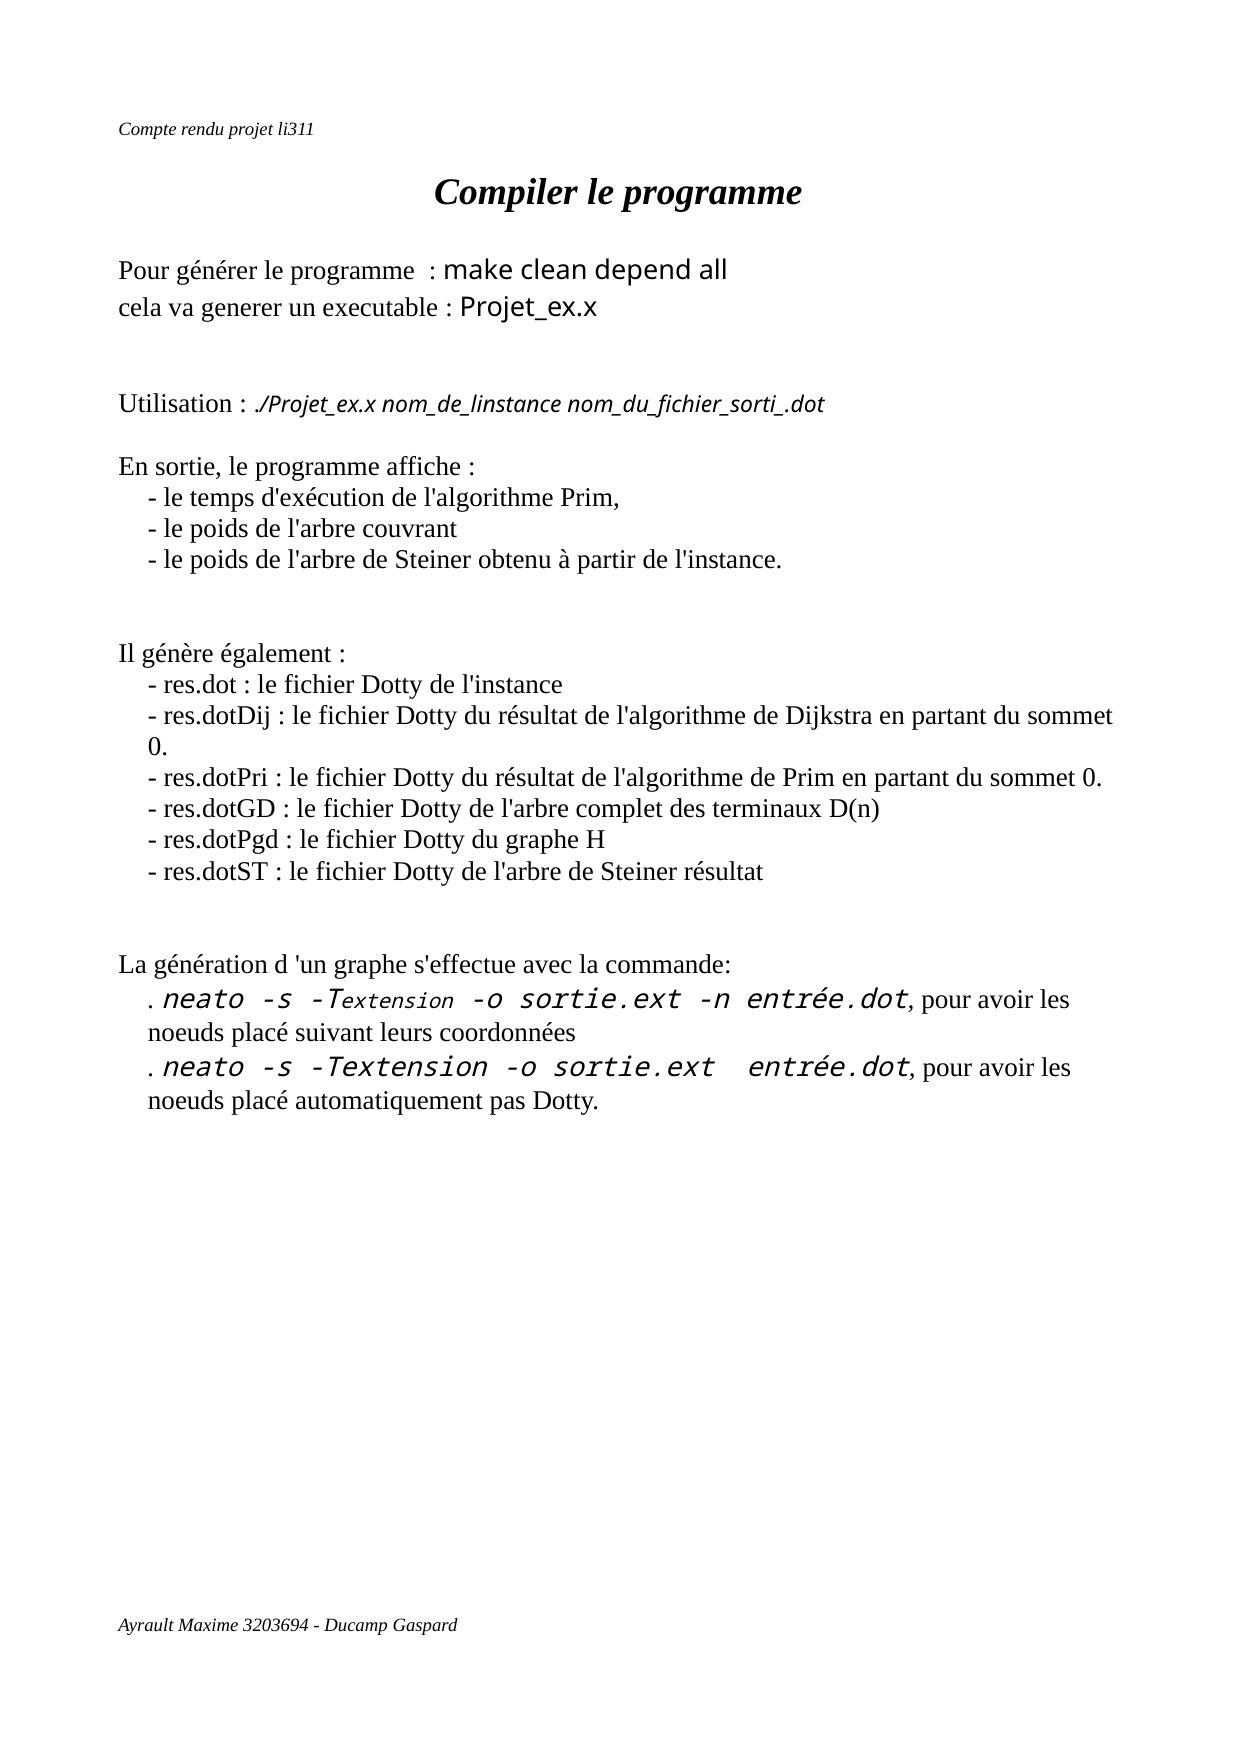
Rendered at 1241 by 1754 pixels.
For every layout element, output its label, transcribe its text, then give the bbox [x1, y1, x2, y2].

text - res.dotST : le fichier Dotty de l'arbre de Steiner résultat [148, 855, 1122, 886]
text - res.dotGD : le fichier Dotty de l'arbre complet des terminaux D(n) [148, 792, 1122, 824]
text Compiler le programme [118, 169, 1122, 212]
text . neato -s -Textension -o sortie.ext -n entrée.dot, pour avoir les noeuds placé suivant leurs coordonnées [148, 979, 1122, 1047]
text En sortie, le programme affiche : [118, 450, 1122, 481]
text - le temps d'exécution de l'algorithme Prim, [148, 481, 1122, 512]
text La génération d 'un graphe s'effectue avec la commande: [118, 948, 1122, 979]
text . neato -s -Textension -o sortie.ext entrée.dot, pour avoir les noeuds placé automatiquement pas Dotty. [148, 1047, 1122, 1115]
text Utilisation : ./Projet_ex.x nom_de_linstance nom_du_fichier_sorti_.dot [118, 387, 1122, 419]
text - res.dotPgd : le fichier Dotty du graphe H [148, 824, 1122, 855]
text Pour générer le programme : make clean depend all cela va generer un executable : Projet_ex.x [118, 251, 1122, 324]
text - res.dot : le fichier Dotty de l'instance [148, 668, 1122, 699]
text - res.dotDij : le fichier Dotty du résultat de l'algorithme de Dijkstra en partant du sommet 0. [148, 699, 1122, 761]
text Il génère également : [118, 637, 1122, 668]
text - res.dotPri : le fichier Dotty du résultat de l'algorithme de Prim en partant du sommet 0. [148, 761, 1122, 792]
text - le poids de l'arbre de Steiner obtenu à partir de l'instance. [148, 543, 1122, 574]
text - le poids de l'arbre couvrant [148, 512, 1122, 543]
